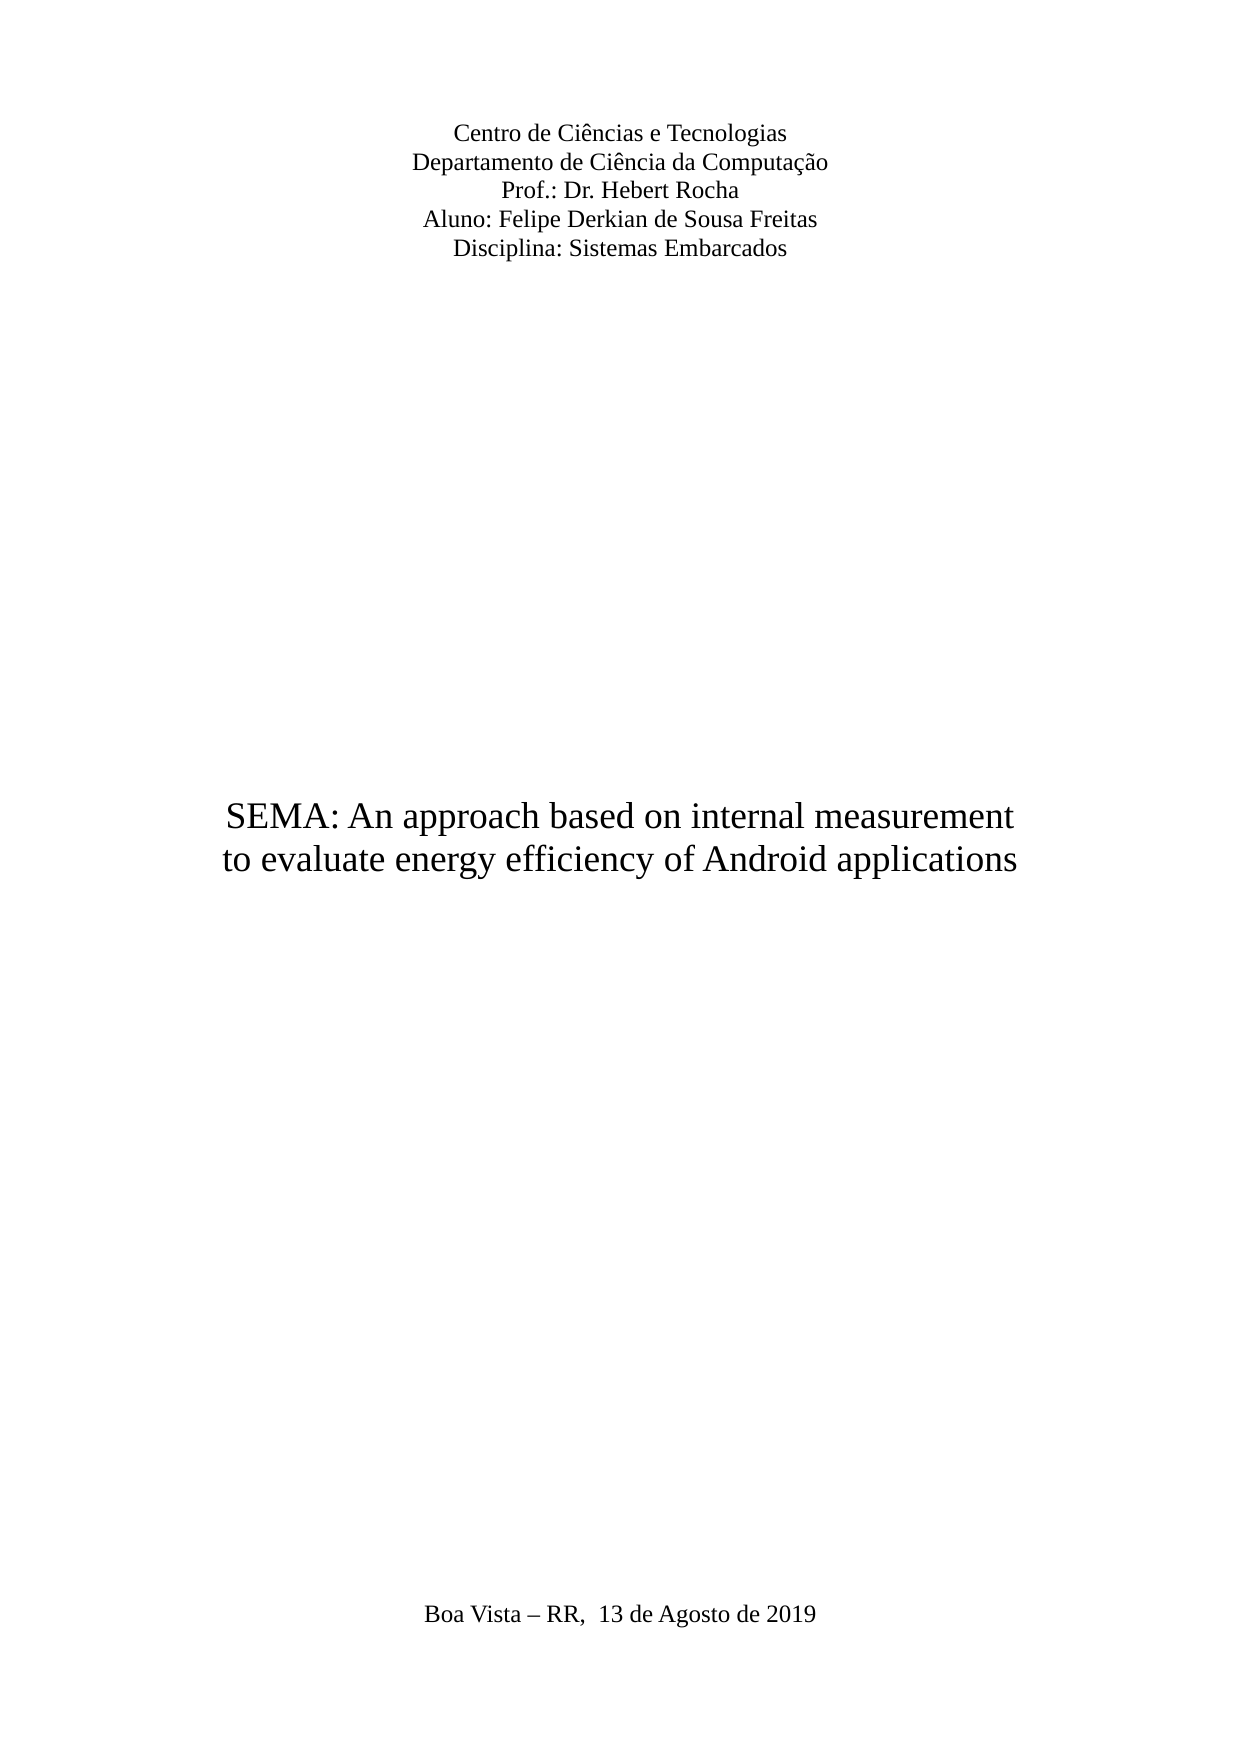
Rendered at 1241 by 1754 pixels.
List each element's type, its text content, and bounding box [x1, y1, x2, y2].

text Aluno: Felipe Derkian de Sousa Freitas [118, 204, 1122, 233]
text SEMA: An approach based on internal measurement [118, 794, 1122, 837]
text Disciplina: Sistemas Embarcados [118, 233, 1122, 262]
text Centro de Ciências e Tecnologias [118, 118, 1122, 147]
text Departamento de Ciência da Computação [118, 147, 1122, 176]
text Boa Vista – RR, 13 de Agosto de 2019 [118, 1599, 1122, 1627]
text Prof.: Dr. Hebert Rocha [118, 176, 1122, 204]
text to evaluate energy efficiency of Android applications [118, 837, 1122, 880]
